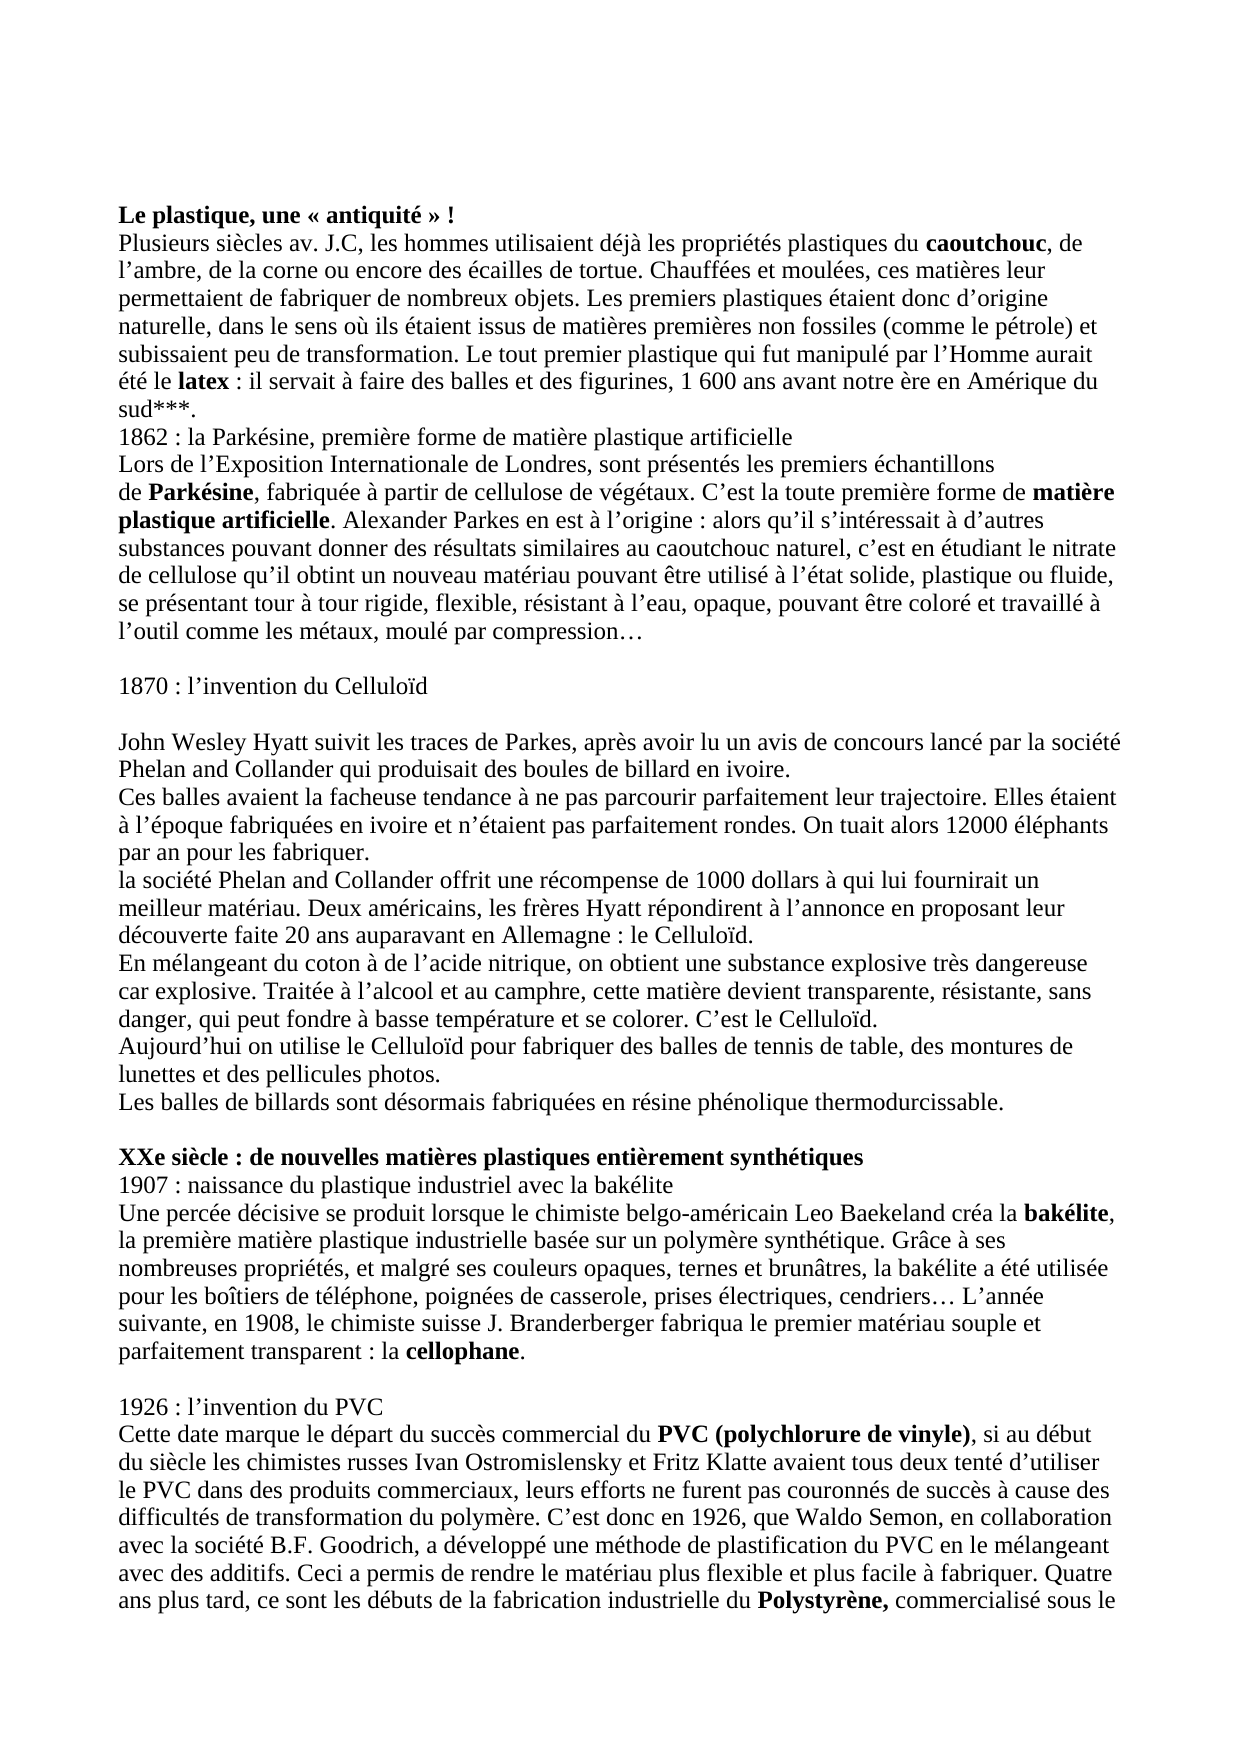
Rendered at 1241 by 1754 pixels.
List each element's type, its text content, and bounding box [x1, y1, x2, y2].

text Une percée décisive se produit lorsque le chimiste belgo-américain Leo Baekeland créa la bakélite, la première matière plastique industrielle basée sur un polymère synthétique. Grâce à ses nombreuses propriétés, et malgré ses couleurs opaques, ternes et brunâtres, la bakélite a été utilisée pour les boîtiers de téléphone, poignées de casserole, prises électriques, cendriers… L’année suivante, en 1908, le chimiste suisse J. Branderberger fabriqua le premier matériau souple et parfaitement transparent : la cellophane. [118, 1199, 1122, 1365]
text Cette date marque le départ du succès commercial du PVC (polychlorure de vinyle), si au début du siècle les chimistes russes Ivan Ostromislensky et Fritz Klatte avaient tous deux tenté d’utiliser le PVC dans des produits commerciaux, leurs efforts ne furent pas couronnés de succès à cause des difficultés de transformation du polymère. C’est donc en 1926, que Waldo Semon, en collaboration avec la société B.F. Goodrich, a développé une méthode de plastification du PVC en le mélangeant avec des additifs. Ceci a permis de rendre le matériau plus flexible et plus facile à fabriquer. Quatre ans plus tard, ce sont les débuts de la fabrication industrielle du Polystyrène, commercialisé sous le [118, 1420, 1122, 1614]
text Le plastique, une « antiquité » ! [118, 201, 1122, 229]
text John Wesley Hyatt suivit les traces de Parkes, après avoir lu un avis de concours lancé par la société Phelan and Collander qui produisait des boules de billard en ivoire. [118, 728, 1122, 783]
text Aujourd’hui on utilise le Celluloïd pour fabriquer des balles de tennis de table, des montures de lunettes et des pellicules photos. [118, 1032, 1122, 1088]
text 1907 : naissance du plastique industriel avec la bakélite [118, 1171, 1122, 1199]
text XXe siècle : de nouvelles matières plastiques entièrement synthétiques [118, 1143, 1122, 1171]
text 1926 : l’invention du PVC [118, 1393, 1122, 1420]
text 1862 : la Parkésine, première forme de matière plastique artificielle [118, 423, 1122, 451]
text Plusieurs siècles av. J.C, les hommes utilisaient déjà les propriétés plastiques du caoutchouc, de l’ambre, de la corne ou encore des écailles de tortue. Chauffées et moulées, ces matières leur permettaient de fabriquer de nombreux objets. Les premiers plastiques étaient donc d’origine naturelle, dans le sens où ils étaient issus de matières premières non fossiles (comme le pétrole) et subissaient peu de transformation. Le tout premier plastique qui fut manipulé par l’Homme aurait été le latex : il servait à faire des balles et des figurines, 1 600 ans avant notre ère en Amérique du sud***. [118, 229, 1122, 423]
text Les balles de billards sont désormais fabriquées en résine phénolique thermodurcissable. [118, 1088, 1122, 1116]
text Ces balles avaient la facheuse tendance à ne pas parcourir parfaitement leur trajectoire. Elles étaient à l’époque fabriquées en ivoire et n’étaient pas parfaitement rondes. On tuait alors 12000 éléphants par an pour les fabriquer. [118, 783, 1122, 866]
text Lors de l’Exposition Internationale de Londres, sont présentés les premiers échantillons de Parkésine, fabriquée à partir de cellulose de végétaux. C’est la toute première forme de matière plastique artificielle. Alexander Parkes en est à l’origine : alors qu’il s’intéressait à d’autres substances pouvant donner des résultats similaires au caoutchouc naturel, c’est en étudiant le nitrate de cellulose qu’il obtint un nouveau matériau pouvant être utilisé à l’état solide, plastique ou fluide, se présentant tour à tour rigide, flexible, résistant à l’eau, opaque, pouvant être coloré et travaillé à l’outil comme les métaux, moulé par compression… [118, 451, 1122, 644]
text la société Phelan and Collander offrit une récompense de 1000 dollars à qui lui fournirait un meilleur matériau. Deux américains, les frères Hyatt répondirent à l’annonce en proposant leur découverte faite 20 ans auparavant en Allemagne : le Celluloïd. [118, 866, 1122, 949]
text En mélangeant du coton à de l’acide nitrique, on obtient une substance explosive très dangereuse car explosive. Traitée à l’alcool et au camphre, cette matière devient transparente, résistante, sans danger, qui peut fondre à basse température et se colorer. C’est le Celluloïd. [118, 949, 1122, 1032]
text 1870 : l’invention du Celluloïd [118, 672, 1122, 700]
